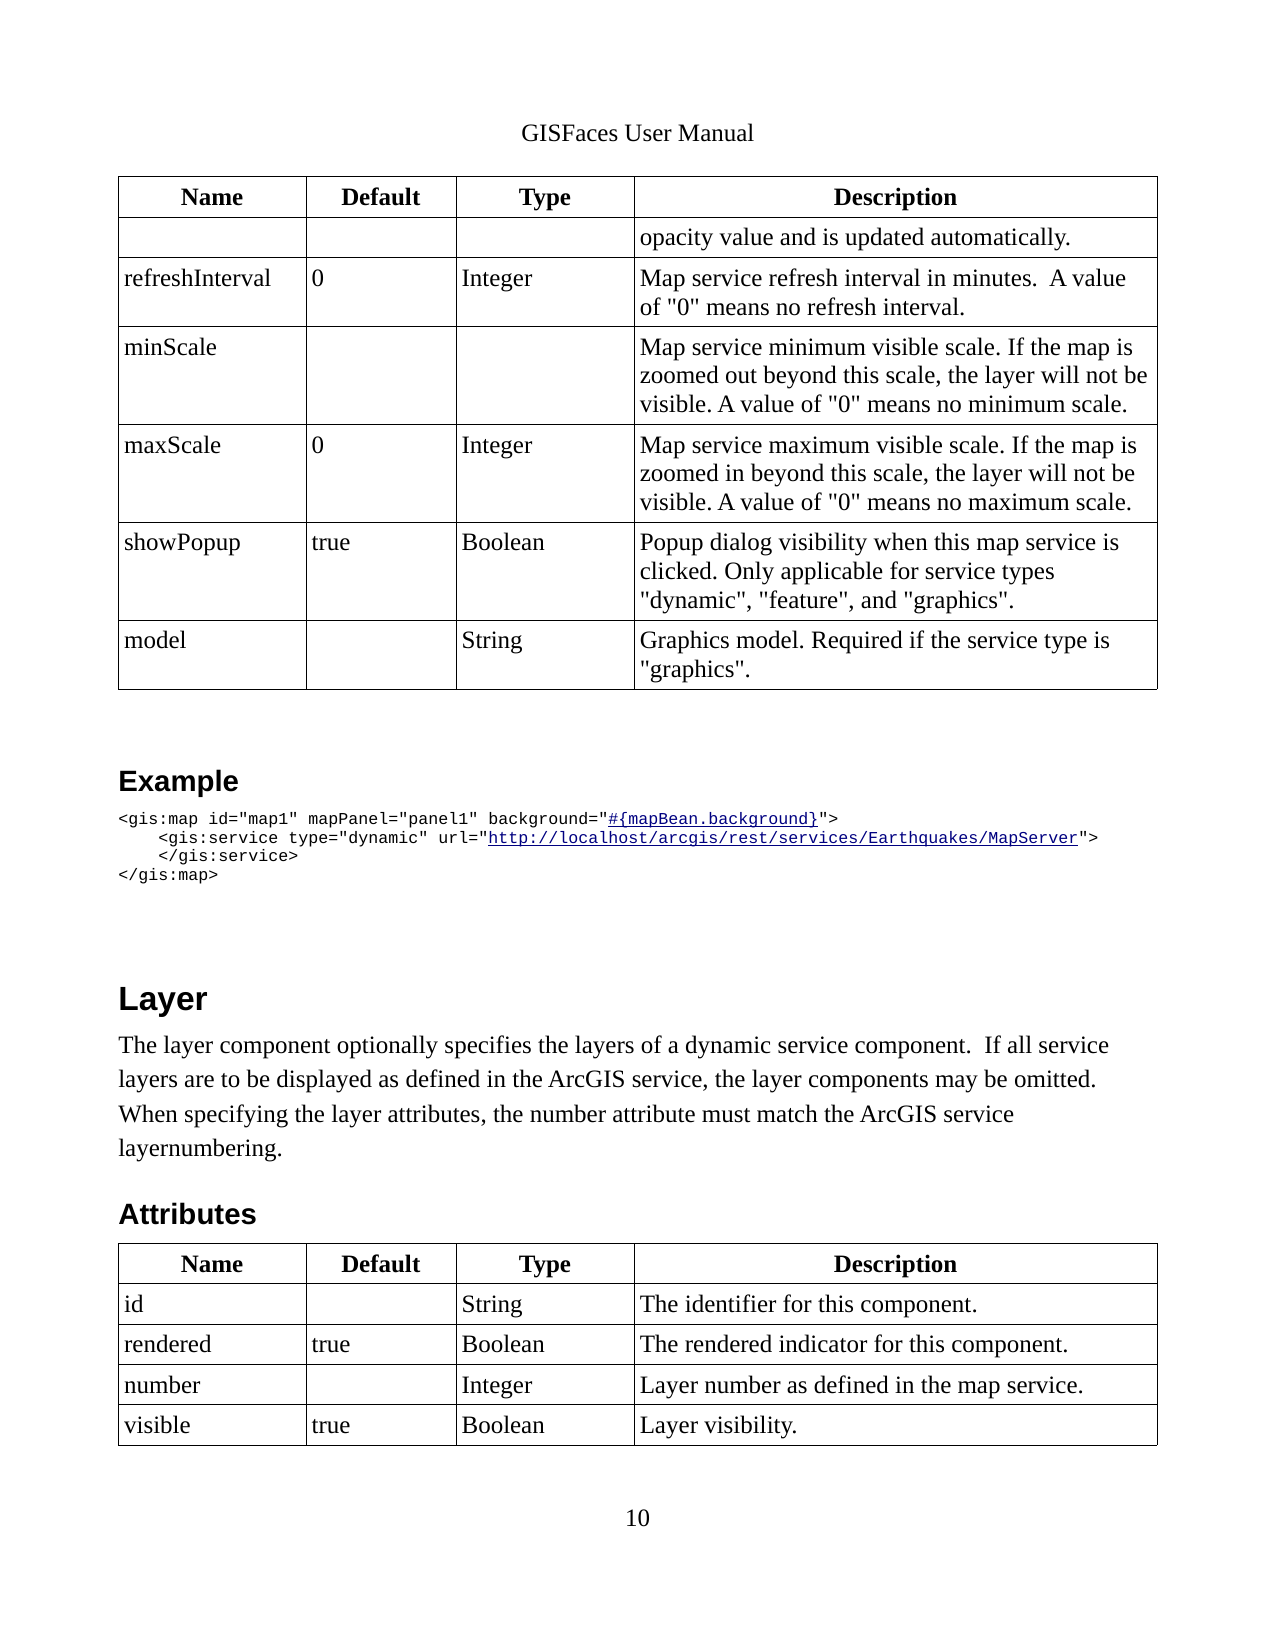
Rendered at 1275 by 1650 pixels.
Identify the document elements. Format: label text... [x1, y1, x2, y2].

table_cell Graphics model. Required if the service type is "graphics". [635, 621, 1157, 688]
subtitle Layer [118, 978, 1157, 1017]
table_cell showPopup [119, 523, 306, 619]
table_cell 0 [307, 425, 456, 522]
table_cell Popup dialog visibility when this map service is clicked. Only applicable for service types "dynamic", "feature", and "graphics". [635, 523, 1157, 619]
text </gis:map> [118, 867, 1157, 886]
table_cell [307, 218, 456, 257]
table_cell Boolean [457, 523, 634, 619]
table_header Description [635, 1244, 1157, 1283]
text </gis:service> [118, 848, 1157, 867]
table_cell Boolean [457, 1405, 634, 1444]
table_cell Integer [457, 1365, 634, 1404]
table_cell Map service refresh interval in minutes. A value of "0" means no refresh interval. [635, 258, 1157, 326]
table_cell number [119, 1365, 306, 1404]
table_cell minScale [119, 327, 306, 424]
table_header Description [635, 177, 1157, 217]
table_header Default [307, 177, 456, 217]
table_cell [457, 218, 634, 257]
table_header Name [119, 177, 306, 217]
table_cell true [307, 1405, 456, 1444]
table_header Type [457, 177, 634, 217]
table_cell The identifier for this component. [635, 1284, 1157, 1324]
table_cell visible [119, 1405, 306, 1444]
table_cell String [457, 621, 634, 688]
text The layer component optionally specifies the layers of a dynamic service component. If all service layers are to be displayed as defined in the ArcGIS service, the layer components may be omitted. When specifying the layer attributes, the number attribute must match the ArcGIS service layernumbering. [118, 1030, 1157, 1162]
table_cell [307, 621, 456, 688]
table_cell true [307, 1325, 456, 1364]
table_cell [457, 327, 634, 424]
table_cell true [307, 523, 456, 619]
text <gis:service type="dynamic" url="http://localhost/arcgis/rest/services/Earthquakes/MapServer"> [118, 829, 1157, 848]
subtitle Example [118, 764, 1157, 798]
table_cell id [119, 1284, 306, 1324]
table_header Default [307, 1244, 456, 1283]
table_cell [307, 1284, 456, 1324]
table_cell Map service maximum visible scale. If the map is zoomed in beyond this scale, the layer will not be visible. A value of "0" means no maximum scale. [635, 425, 1157, 522]
table_cell Map service minimum visible scale. If the map is zoomed out beyond this scale, the layer will not be visible. A value of "0" means no minimum scale. [635, 327, 1157, 424]
table_cell String [457, 1284, 634, 1324]
text <gis:map id="map1" mapPanel="panel1" background="#{mapBean.background}"> [118, 810, 1157, 829]
table_cell rendered [119, 1325, 306, 1364]
table_cell 0 [307, 258, 456, 326]
table_cell Integer [457, 425, 634, 522]
table_cell Integer [457, 258, 634, 326]
table_cell model [119, 621, 306, 688]
table_cell refreshInterval [119, 258, 306, 326]
table_cell maxScale [119, 425, 306, 522]
table_cell The rendered indicator for this component. [635, 1325, 1157, 1364]
table_cell [119, 218, 306, 257]
table_cell Boolean [457, 1325, 634, 1364]
table_cell [307, 327, 456, 424]
table_header Name [119, 1244, 306, 1283]
subtitle Attributes [118, 1197, 1157, 1231]
table_cell opacity value and is updated automatically. [635, 218, 1157, 257]
table_cell Layer visibility. [635, 1405, 1157, 1444]
table_cell [307, 1365, 456, 1404]
table_header Type [457, 1244, 634, 1283]
table_cell Layer number as defined in the map service. [635, 1365, 1157, 1404]
